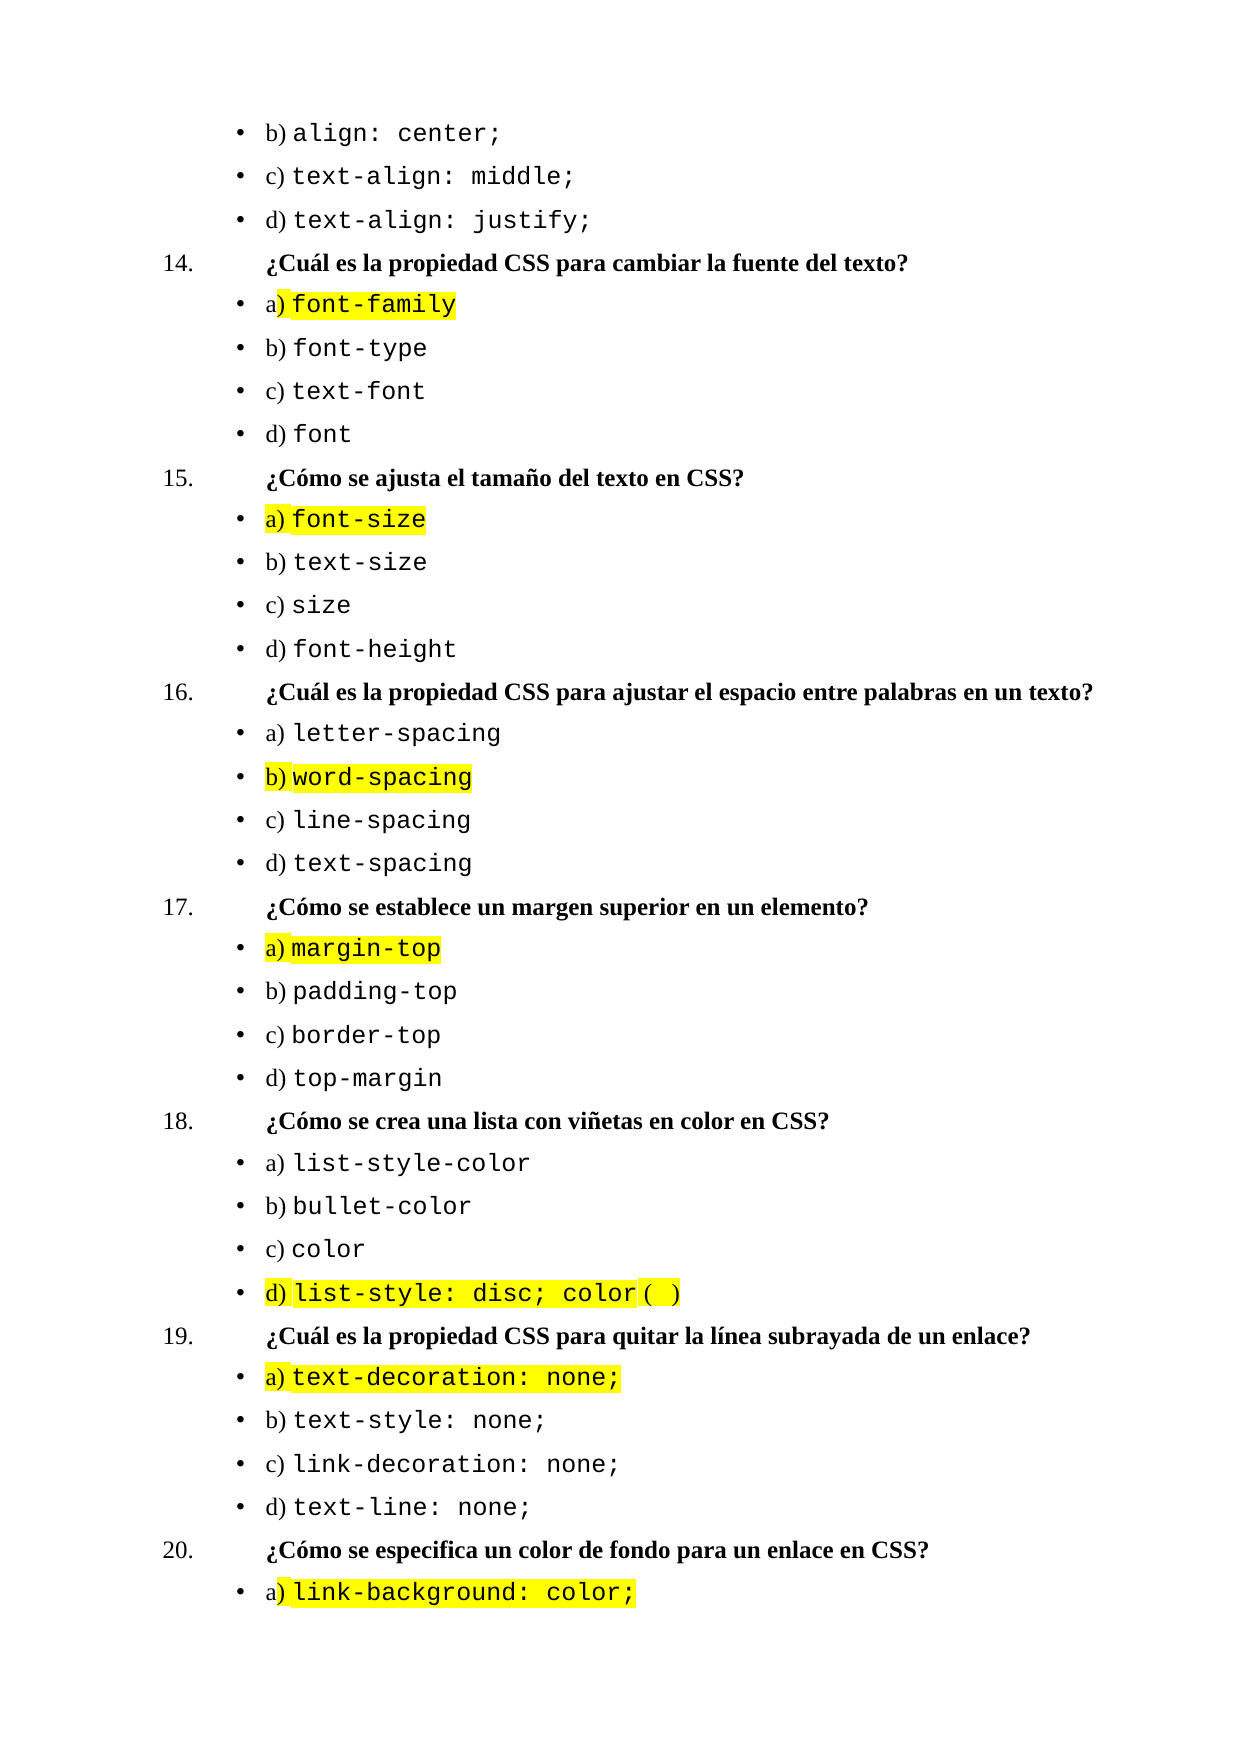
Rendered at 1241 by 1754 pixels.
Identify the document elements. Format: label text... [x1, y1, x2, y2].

list c) border-top [236, 1020, 1122, 1051]
list b) align: center; [236, 118, 1122, 149]
list d) list-style: disc; color (✅) [236, 1278, 1122, 1308]
list a) font-size [236, 504, 1122, 535]
list a) margin-top [236, 933, 1122, 964]
list c) line-spacing [236, 805, 1122, 836]
list a) link-background: color; [236, 1577, 1122, 1608]
list a) list-style-color [236, 1148, 1122, 1178]
list d) font [236, 419, 1122, 450]
list ¿Cómo se crea una lista con viñetas en color en CSS? [162, 1106, 1122, 1135]
list a) text-decoration: none; [236, 1362, 1122, 1393]
list d) font-height [236, 634, 1122, 665]
list c) color [236, 1234, 1122, 1265]
list b) text-style: none; [236, 1406, 1122, 1436]
list c) text-font [236, 376, 1122, 407]
list a) letter-spacing [236, 718, 1122, 749]
list ¿Cómo se especifica un color de fondo para un enlace en CSS? [162, 1536, 1122, 1564]
list b) bullet-color [236, 1191, 1122, 1222]
list b) padding-top [236, 976, 1122, 1007]
list d) text-line: none; [236, 1492, 1122, 1523]
list c) text-align: middle; [236, 161, 1122, 192]
list b) text-size [236, 547, 1122, 578]
list c) size [236, 591, 1122, 621]
list ¿Cómo se establece un margen superior en un elemento? [162, 892, 1122, 921]
list ¿Cómo se ajusta el tamaño del texto en CSS? [162, 463, 1122, 491]
list a) font-family [236, 289, 1122, 320]
list b) word-spacing [236, 762, 1122, 793]
list b) font-type [236, 333, 1122, 363]
list d) top-margin [236, 1063, 1122, 1094]
list ¿Cuál es la propiedad CSS para quitar la línea subrayada de un enlace? [162, 1321, 1122, 1350]
list c) link-decoration: none; [236, 1449, 1122, 1480]
list ¿Cuál es la propiedad CSS para ajustar el espacio entre palabras en un texto? [162, 677, 1122, 706]
list d) text-align: justify; [236, 205, 1122, 236]
list d) text-spacing [236, 848, 1122, 879]
list ¿Cuál es la propiedad CSS para cambiar la fuente del texto? [162, 248, 1122, 277]
